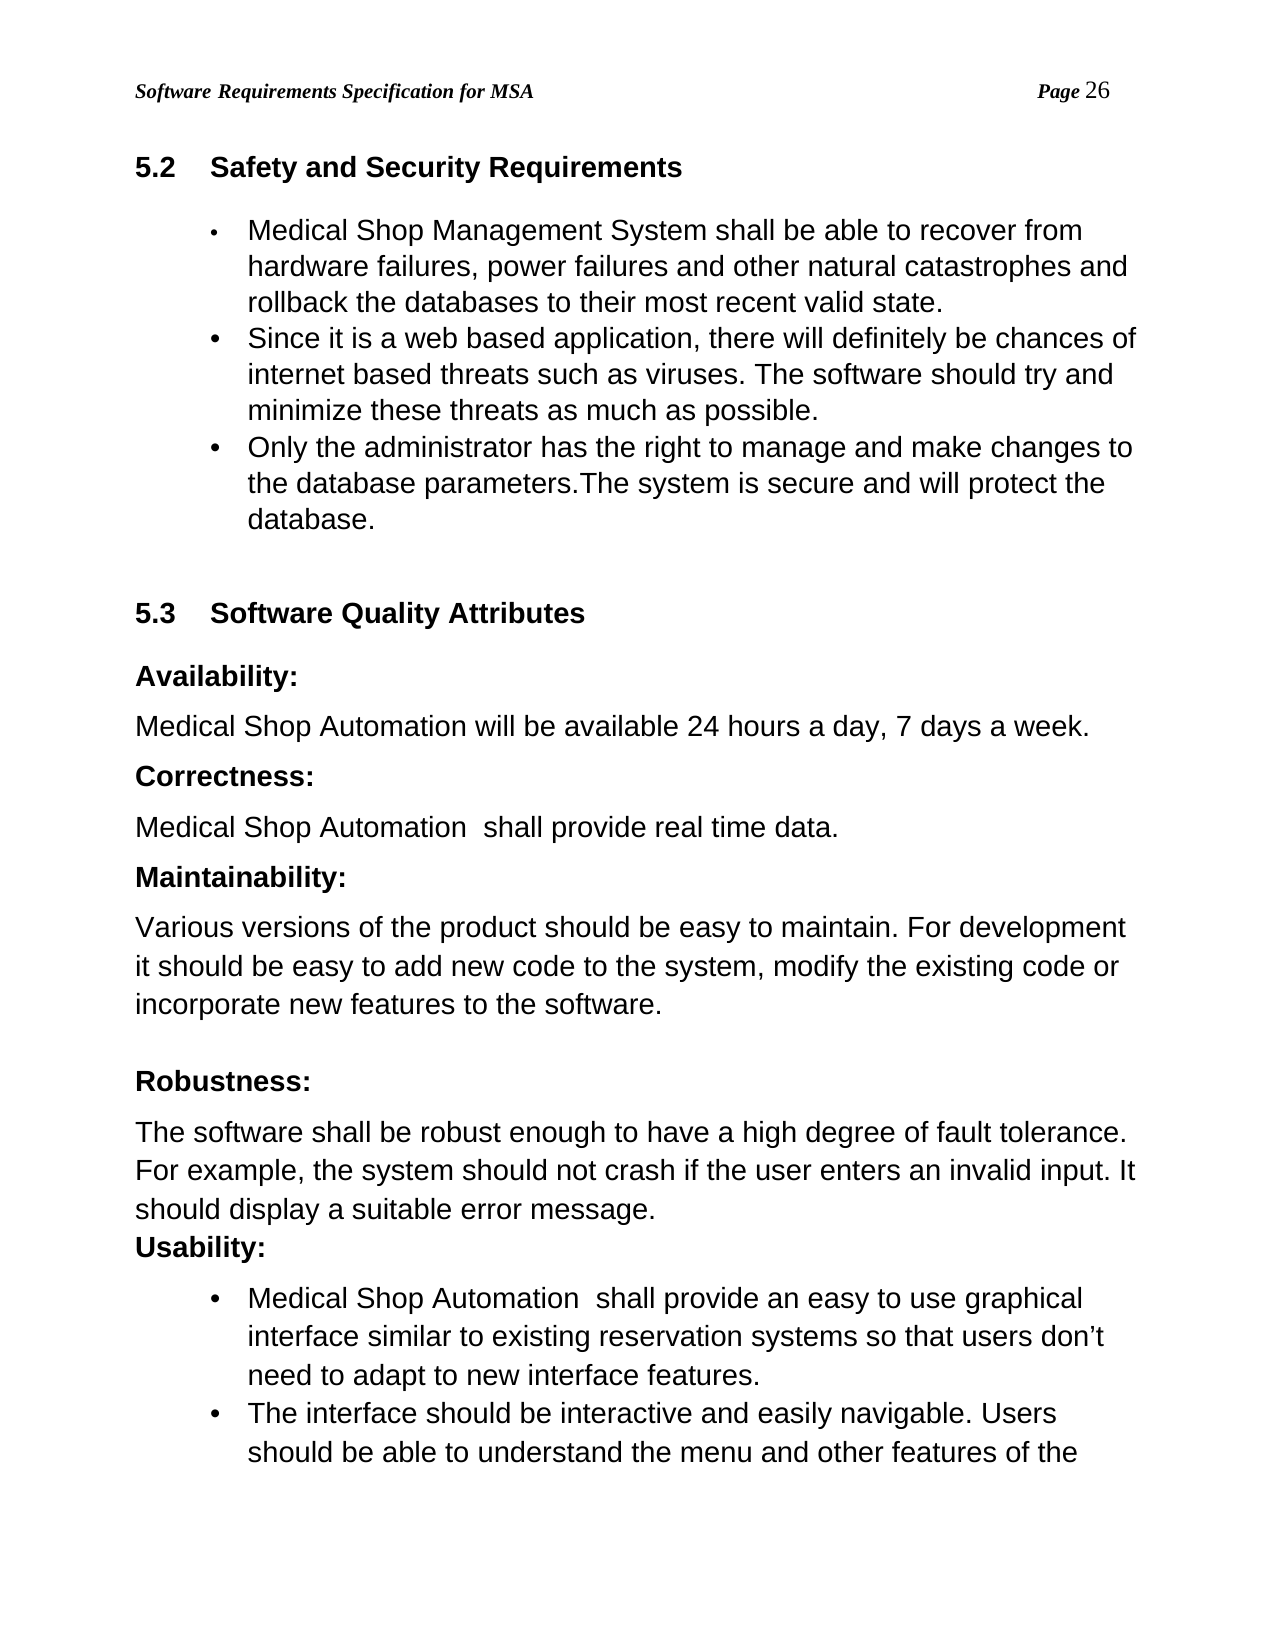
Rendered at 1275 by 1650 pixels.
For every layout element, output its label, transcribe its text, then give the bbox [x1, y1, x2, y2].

text Medical Shop Automation shall provide real time data. [135, 809, 1140, 843]
text Usability: [135, 1230, 1140, 1264]
text • The interface should be interactive and easily navigable. Users should be able to understand the menu and other features of the [210, 1396, 1140, 1468]
text Various versions of the product should be easy to maintain. For development it should be easy to add new code to the system, modify the existing code or incorporate new features to the software. [135, 910, 1140, 1021]
subtitle Software Quality Attributes [135, 596, 1140, 629]
text Availability: [135, 659, 1140, 692]
text • Since it is a web based application, there will definitely be chances of internet based threats such as viruses. The software should try and minimize these threats as much as possible. [210, 321, 1140, 427]
text The software shall be robust enough to have a high degree of fault tolerance. For example, the system should not crash if the user enters an invalid input. It should display a suitable error message. [135, 1115, 1140, 1225]
text Robustness: [135, 1064, 1140, 1098]
text • Medical Shop Management System shall be able to recover from hardware failures, power failures and other natural catastrophes and rollback the databases to their most recent valid state. [210, 213, 1140, 318]
text Maintainability: [135, 860, 1140, 893]
text Medical Shop Automation will be available 24 hours a day, 7 days a week. [135, 709, 1140, 742]
text Correctness: [135, 759, 1140, 793]
subtitle Safety and Security Requirements [135, 150, 1140, 183]
text • Only the administrator has the right to manage and make changes to the database parameters.The system is secure and will protect the database. [210, 429, 1140, 535]
text • Medical Shop Automation shall provide an easy to use graphical interface similar to existing reservation systems so that users don’t need to adapt to new interface features. [210, 1281, 1140, 1391]
